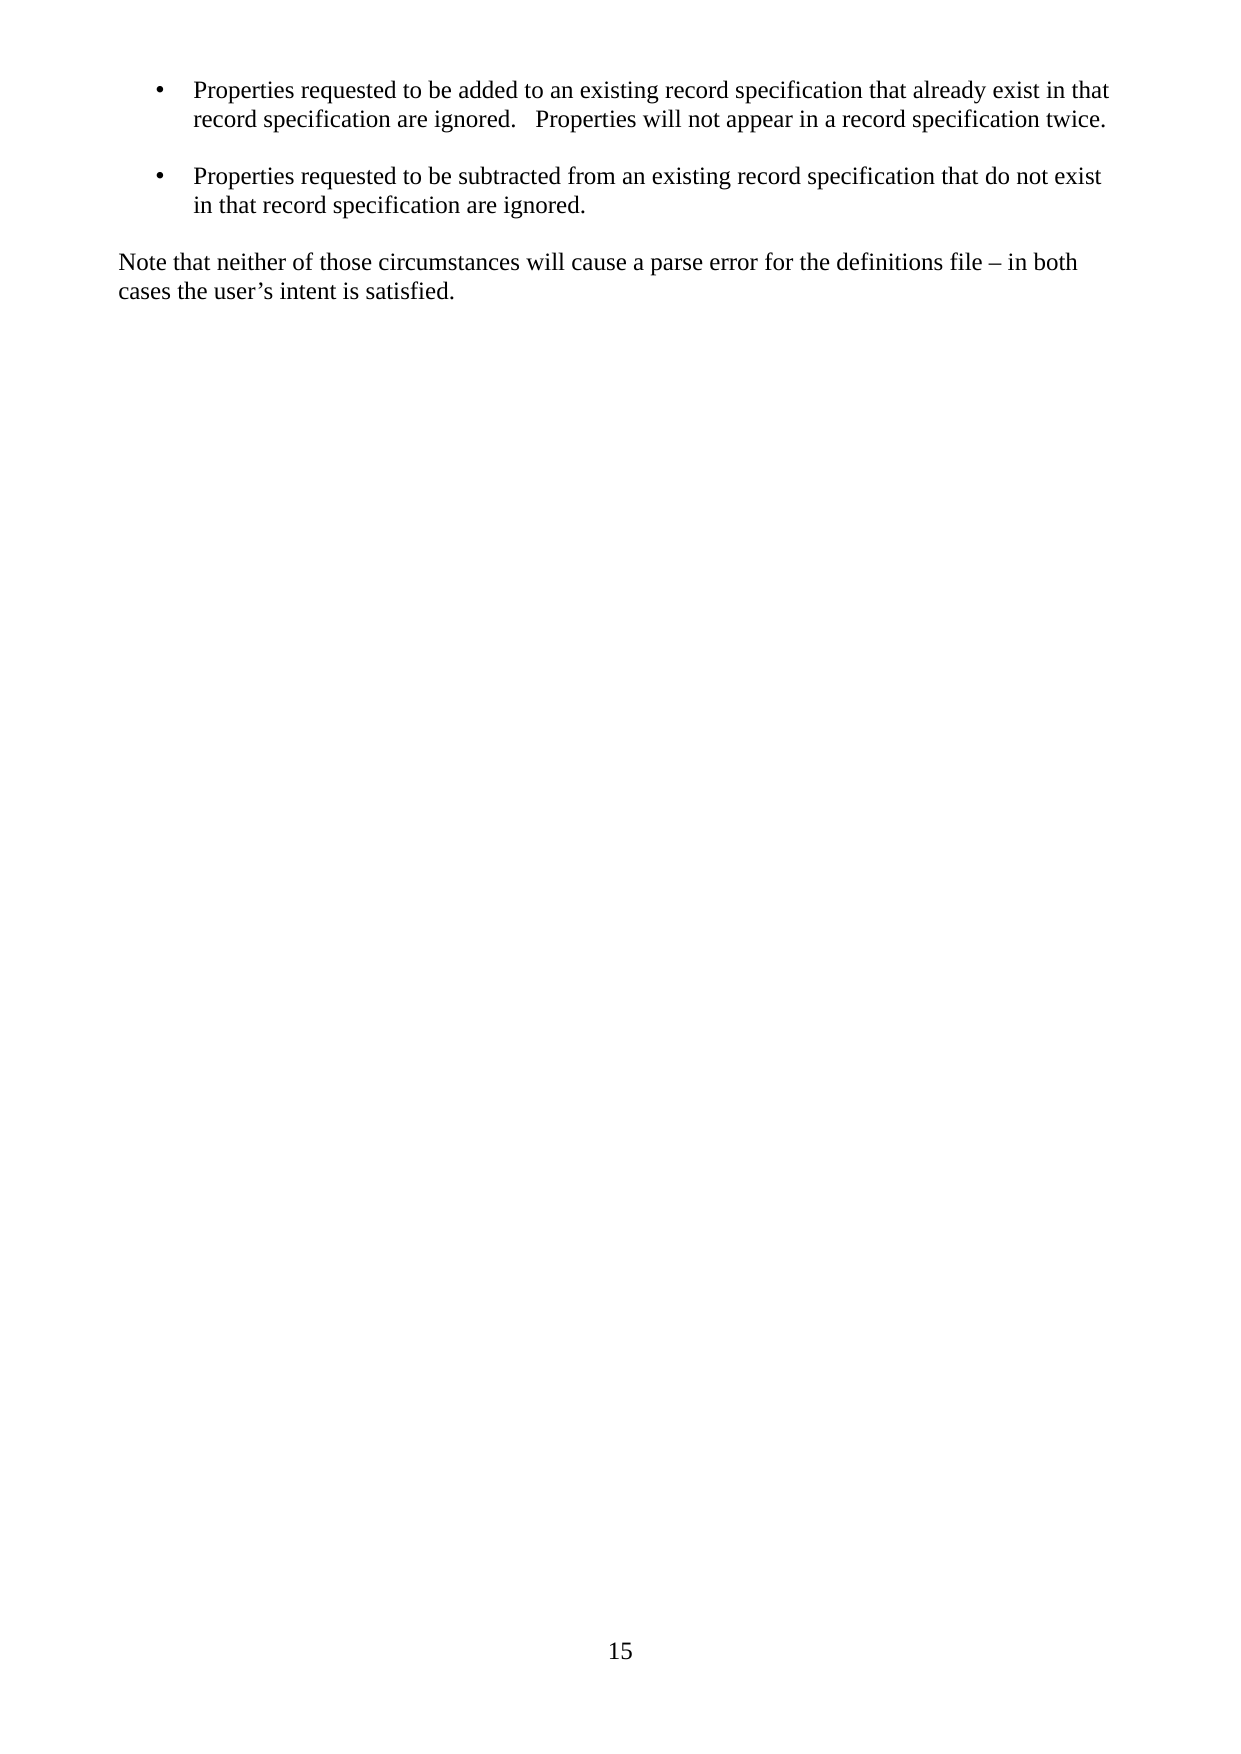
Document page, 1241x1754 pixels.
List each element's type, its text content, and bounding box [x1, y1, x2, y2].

list Properties requested to be subtracted from an existing record specification that do not exist in that record specification are ignored. [156, 161, 1122, 219]
text Note that neither of those circumstances will cause a parse error for the definitions file – in both cases the user’s intent is satisfied. [118, 247, 1122, 305]
list Properties requested to be added to an existing record specification that already exist in that record specification are ignored. Properties will not appear in a record specification twice. [156, 75, 1122, 132]
